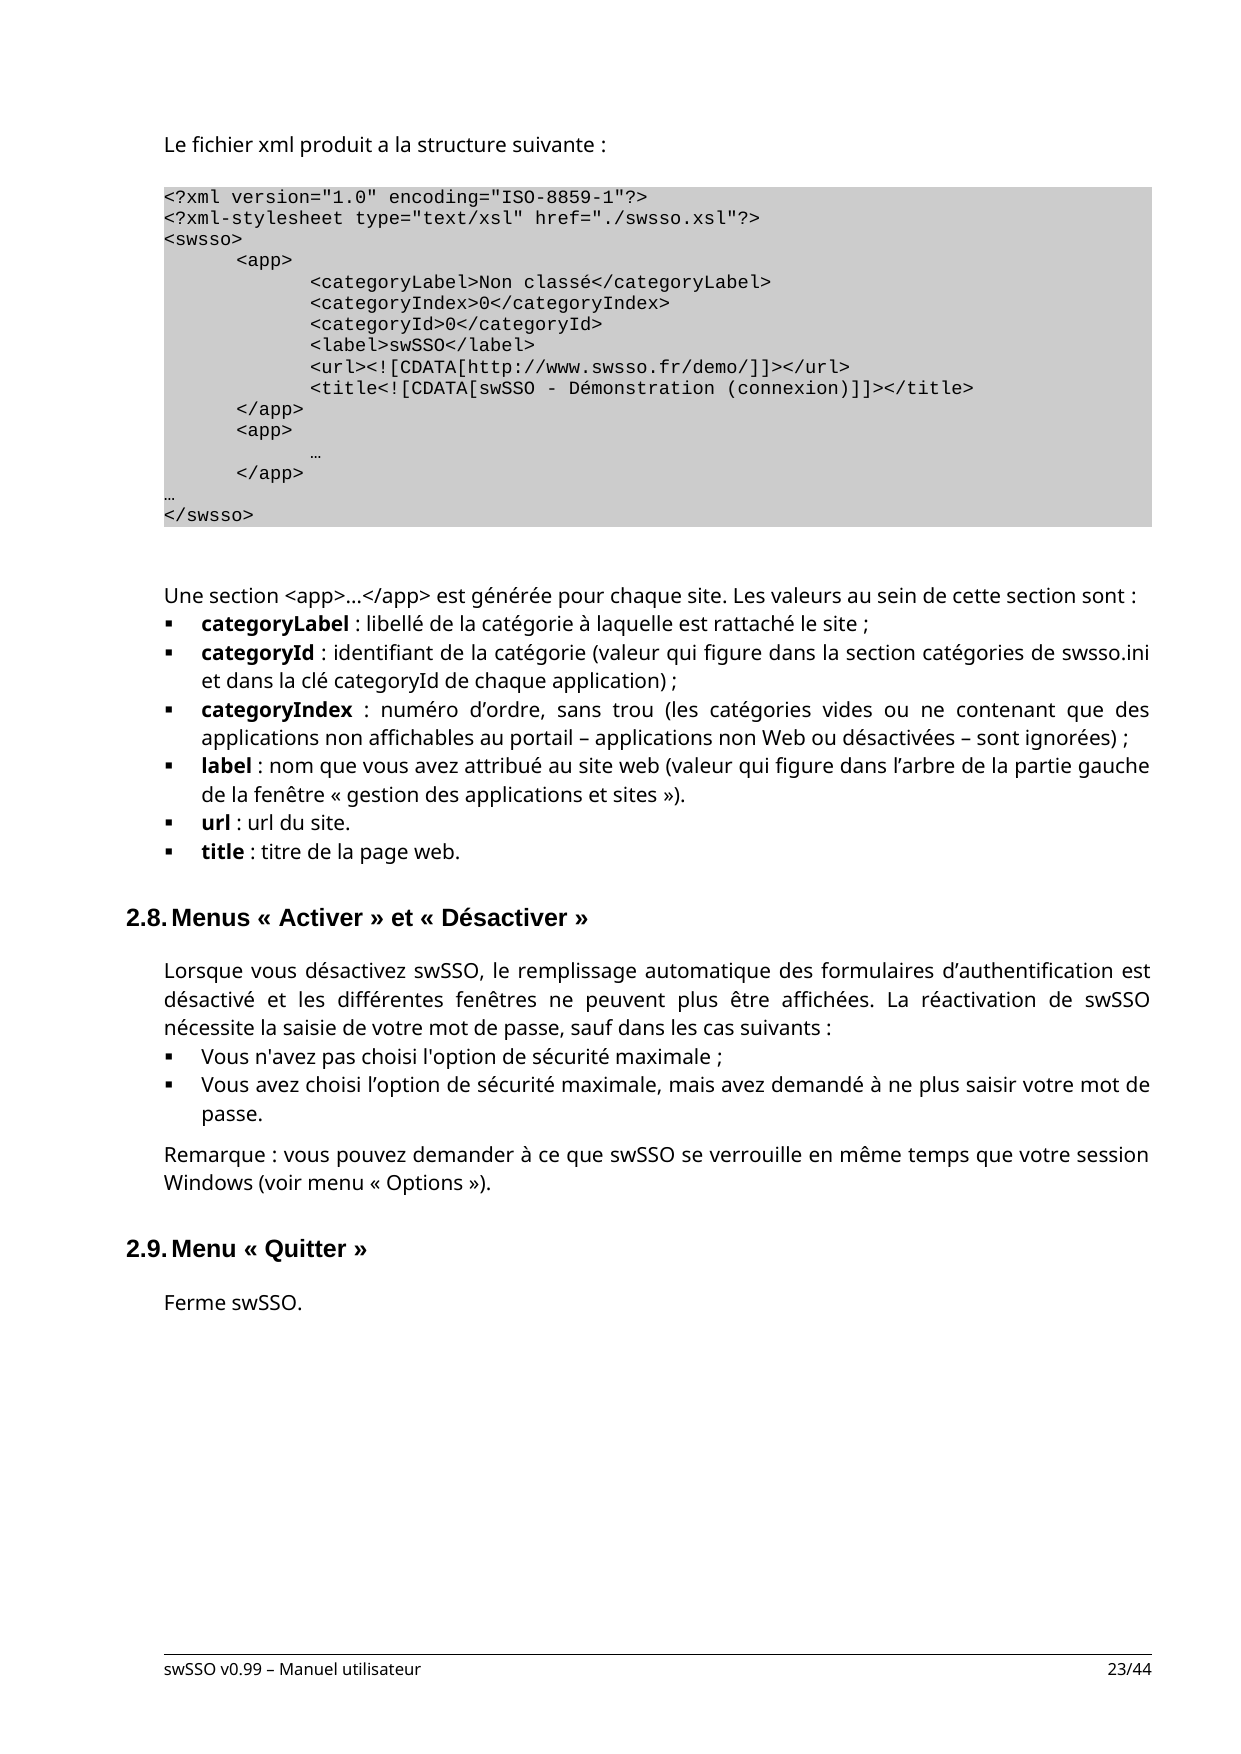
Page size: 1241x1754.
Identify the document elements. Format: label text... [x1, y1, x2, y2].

text <label>swSSO</label> [164, 336, 1152, 357]
text <url><![CDATA[http://www.swsso.fr/demo/]]></url> [164, 357, 1152, 379]
text <categoryIndex>0</categoryIndex> [164, 294, 1152, 315]
text </swsso> [164, 506, 1152, 527]
text <?xml version="1.0" encoding="ISO-8859-1"?> [164, 187, 1152, 209]
subtitle Menu « Quitter » [126, 1234, 1152, 1263]
text Lorsque vous désactivez swSSO, le remplissage automatique des formulaires d’authentification est désactivé et les différentes fenêtres ne peuvent plus être affichées. La réactivation de swSSO nécessite la saisie de votre mot de passe, sauf dans les cas suivants : [164, 957, 1152, 1042]
list title : titre de la page web. [164, 837, 1152, 865]
text <title<![CDATA[swSSO - Démonstration (connexion)]]></title> [164, 379, 1152, 400]
list label : nom que vous avez attribué au site web (valeur qui figure dans l’arbre de la partie gauche de la fenêtre « gestion des applications et sites »). [164, 752, 1152, 808]
text … [164, 442, 1152, 464]
list Vous n'avez pas choisi l'option de sécurité maximale ; [164, 1042, 1152, 1070]
text <?xml-stylesheet type="text/xsl" href="./swsso.xsl"?> [164, 209, 1152, 230]
text … [164, 485, 1152, 506]
text <categoryId>0</categoryId> [164, 315, 1152, 336]
list categoryId : identifiant de la catégorie (valeur qui figure dans la section catégories de swsso.ini et dans la clé categoryId de chaque application) ; [164, 638, 1152, 695]
list categoryLabel : libellé de la catégorie à laquelle est rattaché le site ; [164, 609, 1152, 638]
text <app> [164, 251, 1152, 272]
text <app> [164, 421, 1152, 442]
text <categoryLabel>Non classé</categoryLabel> [164, 272, 1152, 294]
text <swsso> [164, 230, 1152, 251]
text </app> [164, 400, 1152, 421]
text Le fichier xml produit a la structure suivante : [164, 131, 1152, 159]
text Une section <app>…</app> est générée pour chaque site. Les valeurs au sein de cette section sont : [164, 581, 1152, 609]
list Vous avez choisi l’option de sécurité maximale, mais avez demandé à ne plus saisir votre mot de passe. [164, 1070, 1152, 1127]
list categoryIndex : numéro d’ordre, sans trou (les catégories vides ou ne contenant que des applications non affichables au portail – applications non Web ou désactivées – sont ignorées) ; [164, 695, 1152, 752]
text Ferme swSSO. [164, 1288, 1152, 1316]
list url : url du site. [164, 808, 1152, 837]
subtitle Menus « Activer » et « Désactiver » [126, 903, 1152, 932]
text </app> [164, 464, 1152, 485]
text Remarque : vous pouvez demander à ce que swSSO se verrouille en même temps que votre session Windows (voir menu « Options »). [164, 1140, 1152, 1197]
